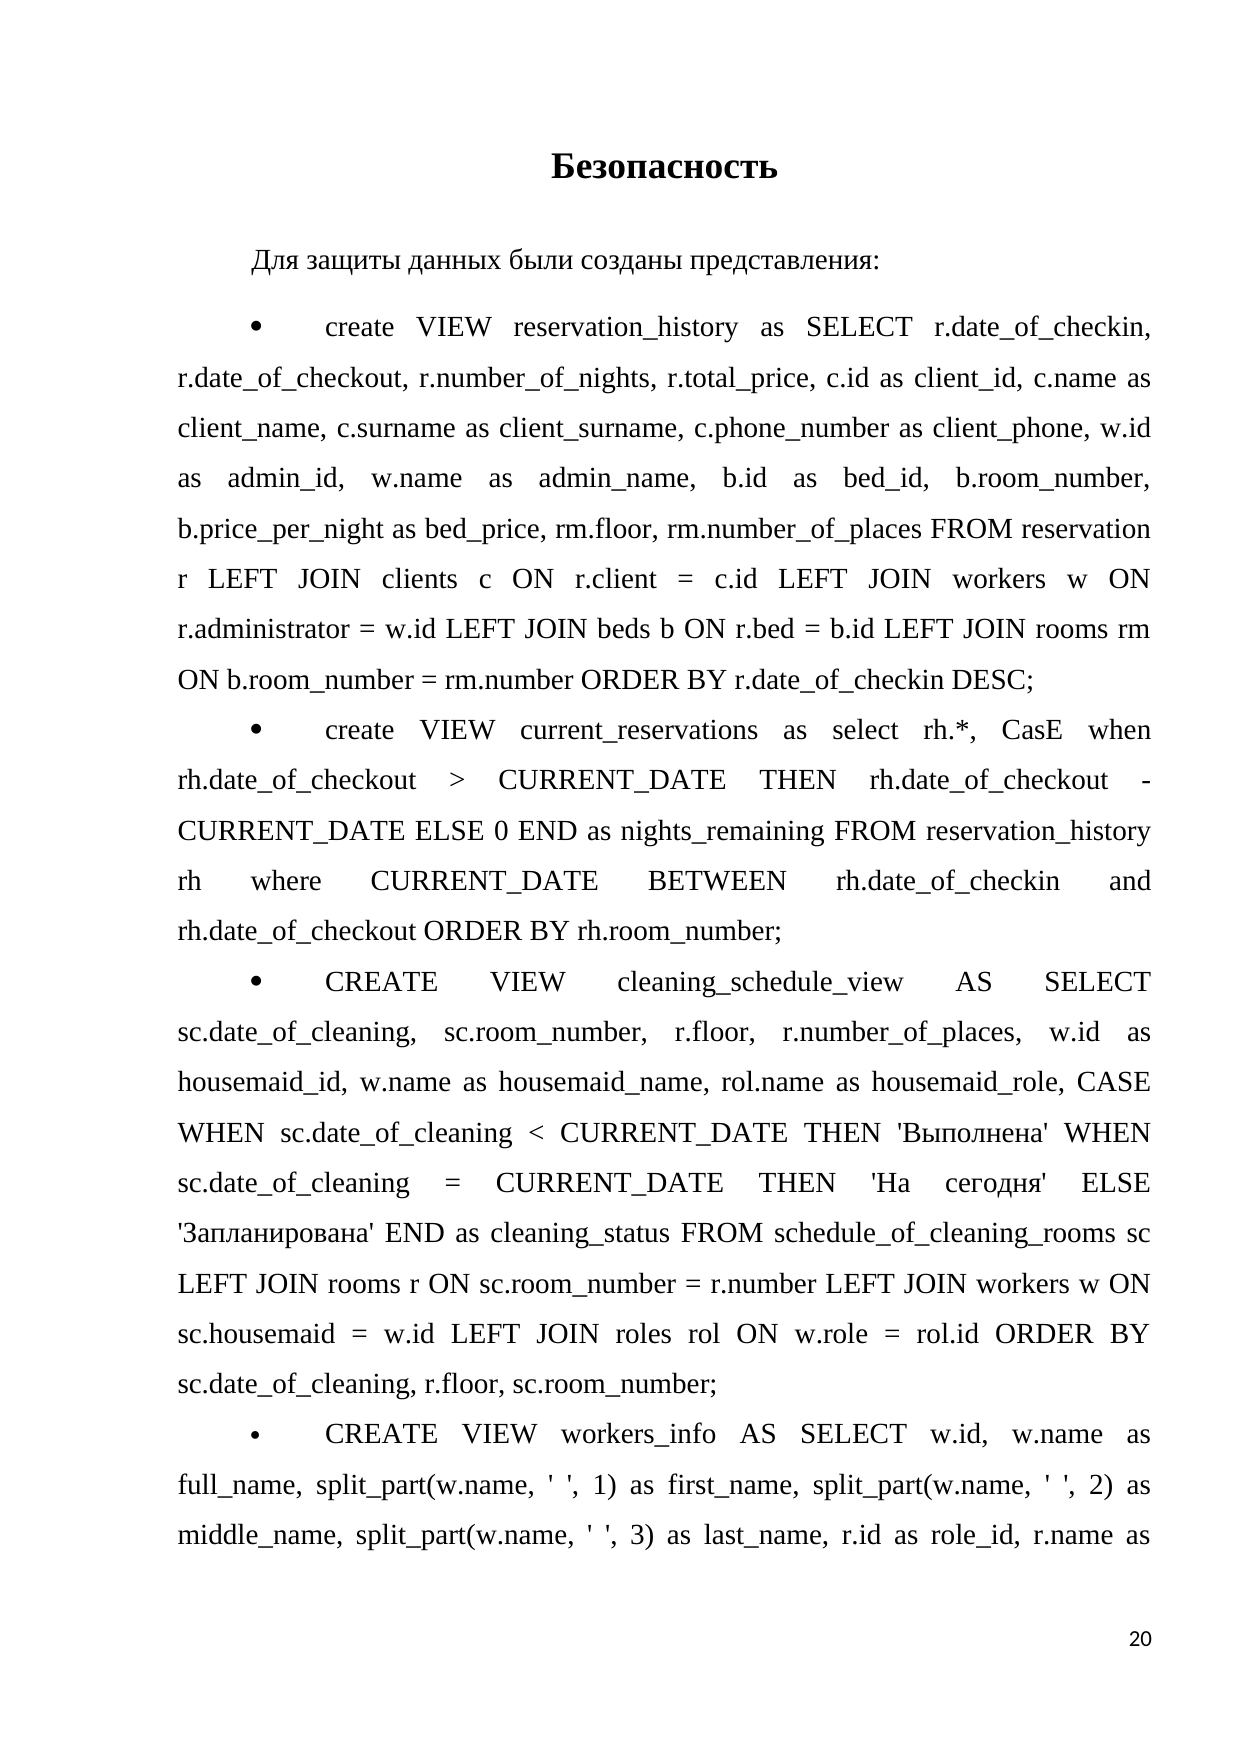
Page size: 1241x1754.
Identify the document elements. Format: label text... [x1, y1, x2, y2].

list create VIEW current_reservations as select rh.*, CasE when rh.date_of_checkout > CURRENT_DATE THEN rh.date_of_checkout - CURRENT_DATE ELSE 0 END as nights_remaining FROM reservation_history rh where CURRENT_DATE BETWEEN rh.date_of_checkin and rh.date_of_checkout ORDER BY rh.room_number; [177, 712, 1152, 947]
subtitle Безопасность [177, 143, 1152, 186]
list CREATE VIEW workers_info AS SELECT w.id, w.name as full_name, split_part(w.name, ' ', 1) as first_name, split_part(w.name, ' ', 2) as middle_name, split_part(w.name, ' ', 3) as last_name, r.id as role_id, r.name as [177, 1417, 1152, 1551]
list create VIEW reservation_history as SELECT r.date_of_checkin, r.date_of_checkout, r.number_of_nights, r.total_price, c.id as client_id, c.name as client_name, c.surname as client_surname, c.phone_number as client_phone, w.id as admin_id, w.name as admin_name, b.id as bed_id, b.room_number, b.price_per_night as bed_price, rm.floor, rm.number_of_places FROM reservation r LEFT JOIN clients c ON r.client = c.id LEFT JOIN workers w ON r.administrator = w.id LEFT JOIN beds b ON r.bed = b.id LEFT JOIN rooms rm ON b.room_number = rm.number ORDER BY r.date_of_checkin DESC; [177, 309, 1152, 695]
text Для защиты данных были созданы представления: [177, 242, 1152, 276]
list CREATE VIEW cleaning_schedule_view AS SELECT sc.date_of_cleaning, sc.room_number, r.floor, r.number_of_places, w.id as housemaid_id, w.name as housemaid_name, rol.name as housemaid_role, CASE WHEN sc.date_of_cleaning < CURRENT_DATE THEN 'Выполнена' WHEN sc.date_of_cleaning = CURRENT_DATE THEN 'На сегодня' ELSE 'Запланирована' END as cleaning_status FROM schedule_of_cleaning_rooms sc LEFT JOIN rooms r ON sc.room_number = r.number LEFT JOIN workers w ON sc.housemaid = w.id LEFT JOIN roles rol ON w.role = rol.id ORDER BY sc.date_of_cleaning, r.floor, sc.room_number; [177, 964, 1152, 1400]
